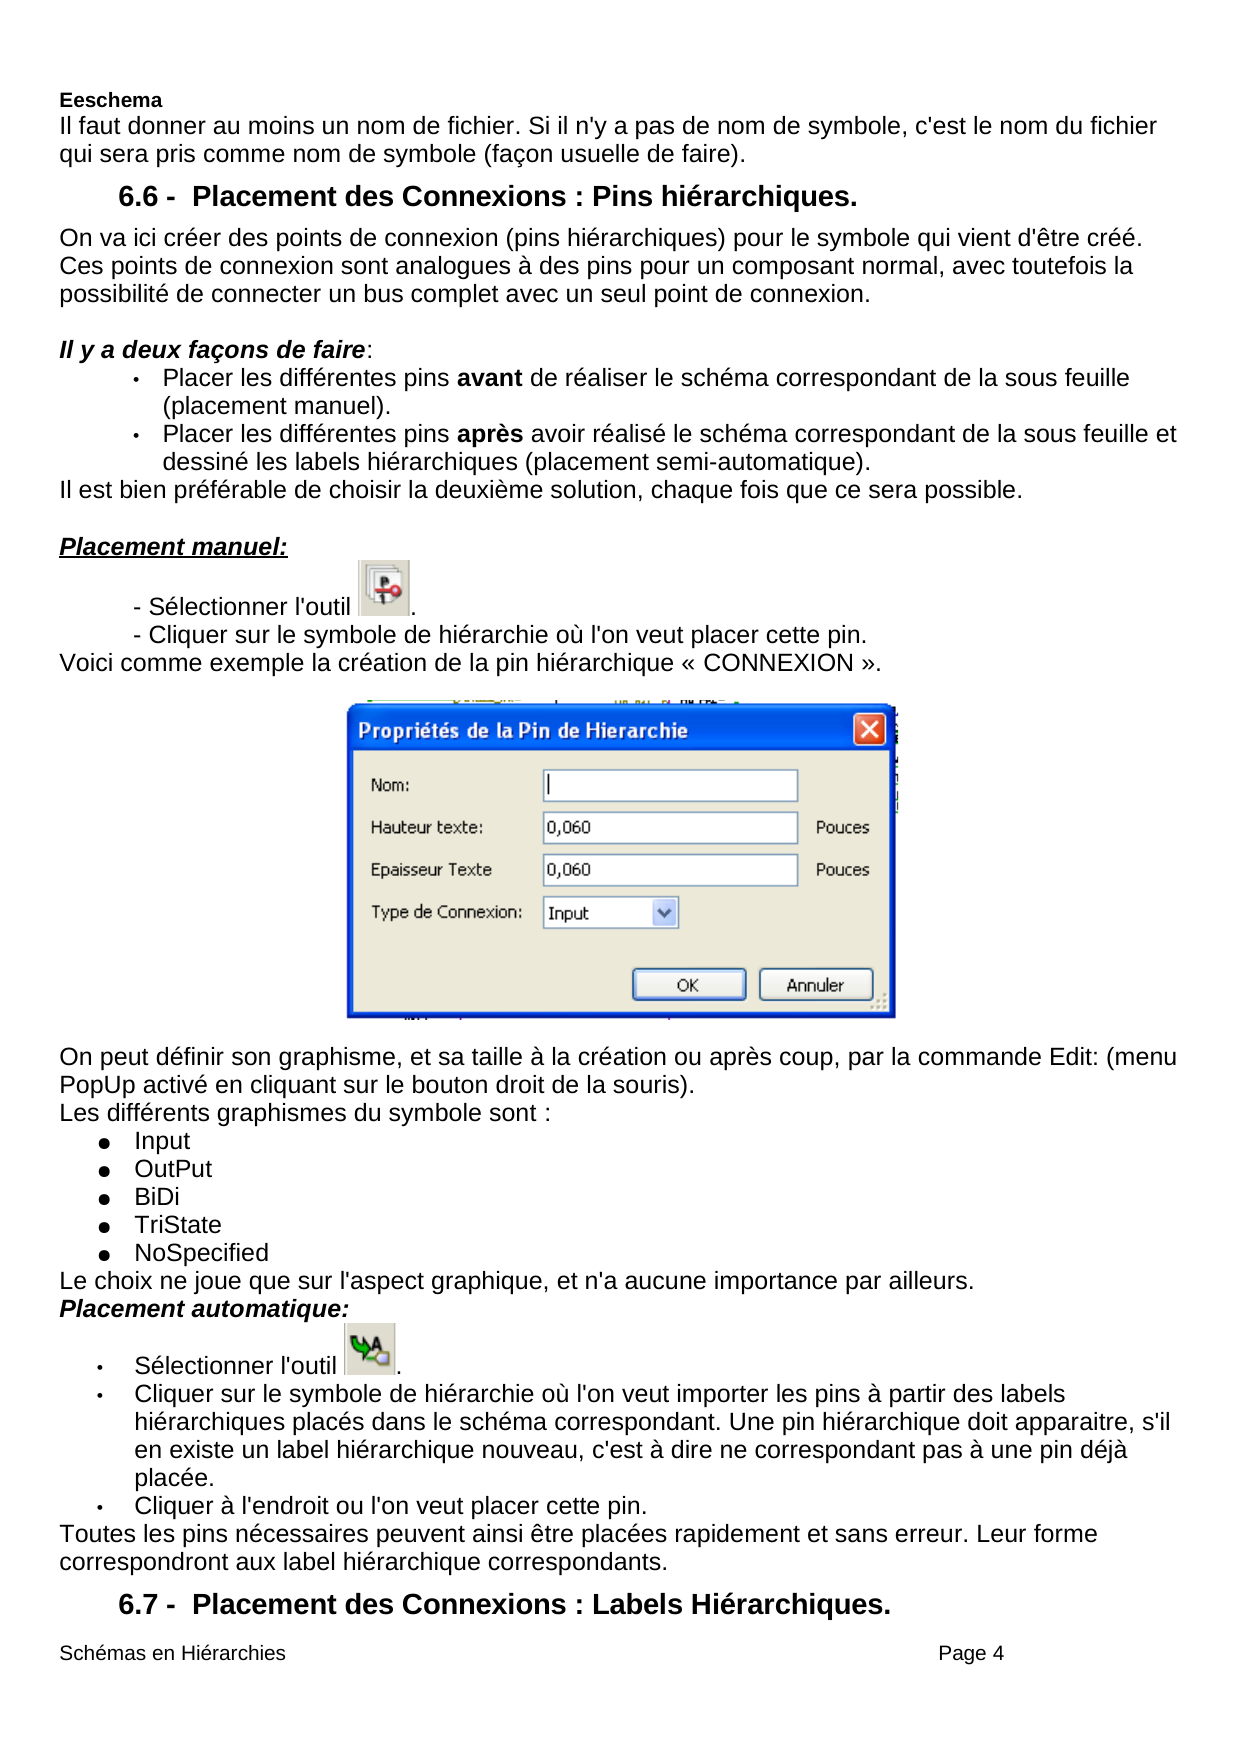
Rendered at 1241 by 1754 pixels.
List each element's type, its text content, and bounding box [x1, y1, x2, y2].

list OutPut [67, 1155, 1181, 1183]
text On peut définir son graphisme, et sa taille à la création ou après coup, par la commande Edit: (menu PopUp activé en cliquant sur le bouton droit de la souris). [59, 1043, 1181, 1099]
text Ces points de connexion sont analogues à des pins pour un composant normal, avec toutefois la possibilité de connecter un bus complet avec un seul point de connexion. [59, 252, 1181, 308]
text Il est bien préférable de choisir la deuxième solution, chaque fois que ce sera possible. [59, 476, 1181, 504]
text Les différents graphismes du symbole sont : [59, 1099, 1181, 1127]
text Il faut donner au moins un nom de fichier. Si il n'y a pas de nom de symbole, c'est le nom du fichier qui sera pris comme nom de symbole (façon usuelle de faire). [59, 112, 1181, 168]
subtitle Placement des Connexions : Pins hiérarchiques. [118, 180, 1181, 212]
list BiDi [67, 1183, 1181, 1211]
text Le choix ne joue que sur l'aspect graphique, et n'a aucune importance par ailleurs. [59, 1267, 1181, 1295]
list Input [67, 1127, 1181, 1155]
subtitle Placement des Connexions : Labels Hiérarchiques. [118, 1588, 1181, 1621]
list Sélectionner l'outil . [97, 1323, 1181, 1380]
list NoSpecified [67, 1239, 1181, 1267]
text Placement automatique: [59, 1295, 1181, 1323]
picture [342, 700, 899, 1020]
list Placer les différentes pins après avoir réalisé le schéma correspondant de la sous feuille et dessiné les labels hiérarchiques (placement semi-automatique). [133, 420, 1181, 476]
list TriState [67, 1211, 1181, 1239]
list Cliquer sur le symbole de hiérarchie où l'on veut importer les pins à partir des labels hiérarchiques placés dans le schéma correspondant. Une pin hiérarchique doit apparaitre, s'il en existe un label hiérarchique nouveau, c'est à dire ne correspondant pas à une pin déjà placée. [97, 1380, 1181, 1492]
text Placement manuel: [59, 532, 1181, 560]
text - Cliquer sur le symbole de hiérarchie où l'on veut placer cette pin. [133, 621, 1181, 649]
text On va ici créer des points de connexion (pins hiérarchiques) pour le symbole qui vient d'être créé. [59, 224, 1181, 252]
text Il y a deux façons de faire: [59, 336, 1181, 364]
list Placer les différentes pins avant de réaliser le schéma correspondant de la sous feuille (placement manuel). [133, 364, 1181, 420]
list Cliquer à l'endroit ou l'on veut placer cette pin. [97, 1492, 1181, 1520]
text Toutes les pins nécessaires peuvent ainsi être placées rapidement et sans erreur. Leur forme correspondront aux label hiérarchique correspondants. [59, 1520, 1181, 1576]
picture [358, 560, 410, 616]
text - Sélectionner l'outil . [133, 560, 1181, 621]
picture [344, 1323, 396, 1375]
text Voici comme exemple la création de la pin hiérarchique « CONNEXION ». [59, 649, 1181, 677]
